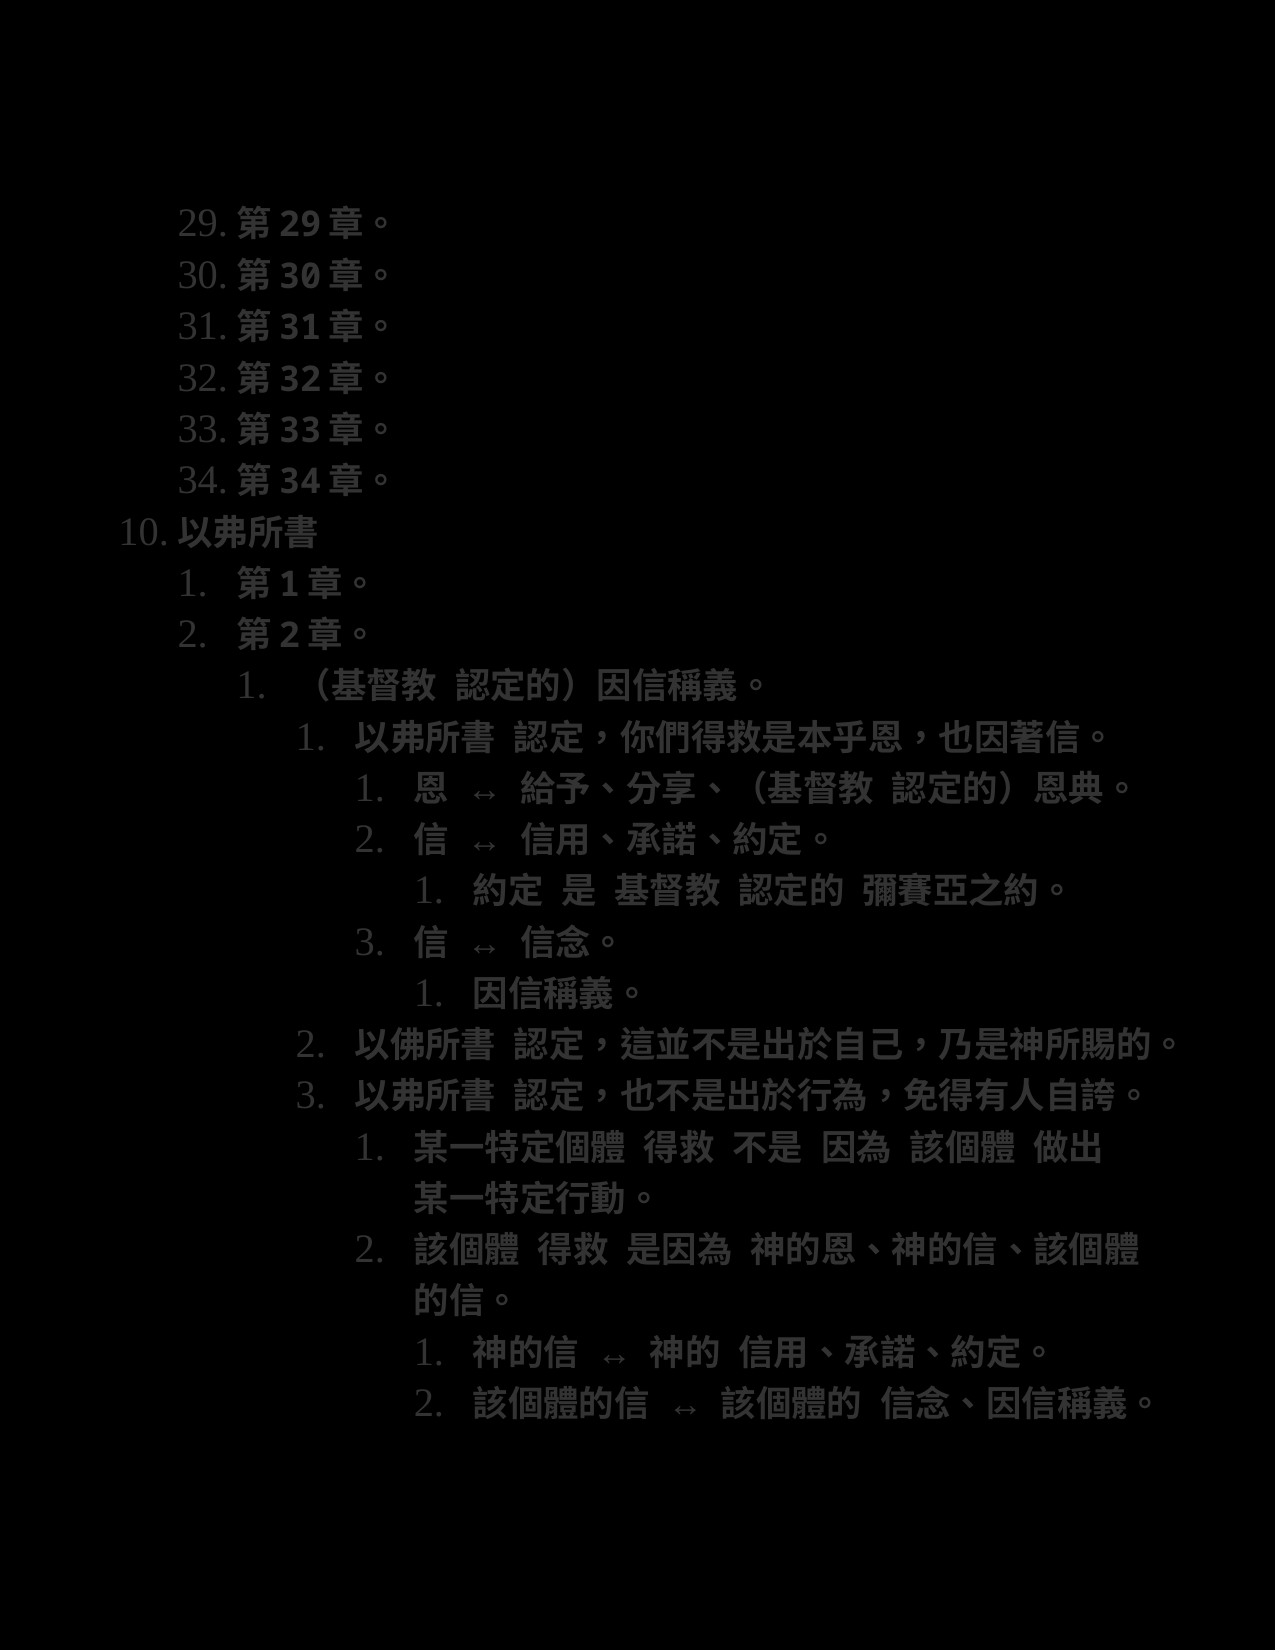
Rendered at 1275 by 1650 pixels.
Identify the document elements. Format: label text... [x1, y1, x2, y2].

list 以佛所書 認定，這並不是出於自己，乃是神所賜的。 [295, 1017, 1157, 1068]
list 第29章。 [177, 196, 1157, 247]
list 第34章。 [177, 453, 1157, 504]
list （基督教 認定的）因信稱義。 [236, 658, 1157, 709]
list 以弗所書 認定，你們得救是本乎恩，也因著信。 [295, 709, 1157, 760]
list 信 ↔ 信用、承諾、約定。 [354, 812, 1157, 863]
list 該個體的信 ↔ 該個體的 信念、因信稱義。 [413, 1375, 1157, 1427]
list 第31章。 [177, 298, 1157, 350]
list 神的信 ↔ 神的 信用、承諾、約定。 [413, 1324, 1157, 1375]
list 該個體 得救 是因為 神的恩、神的信、該個體的信。 [354, 1222, 1157, 1324]
list 信 ↔ 信念。 [354, 914, 1157, 965]
list 以弗所書 [118, 504, 1157, 555]
list 因信稱義。 [413, 965, 1157, 1017]
list 第32章。 [177, 350, 1157, 401]
list 恩 ↔ 給予、分享、（基督教 認定的）恩典。 [354, 760, 1157, 812]
list 第33章。 [177, 401, 1157, 453]
list 第30章。 [177, 247, 1157, 298]
list 第1章。 [177, 555, 1157, 607]
list 約定 是 基督教 認定的 彌賽亞之約。 [413, 863, 1157, 914]
list 以弗所書 認定，也不是出於行為，免得有人自誇。 [295, 1068, 1157, 1119]
list 某一特定個體 得救 不是 因為 該個體 做出 某一特定行動。 [354, 1119, 1157, 1222]
list 第2章。 [177, 607, 1157, 658]
